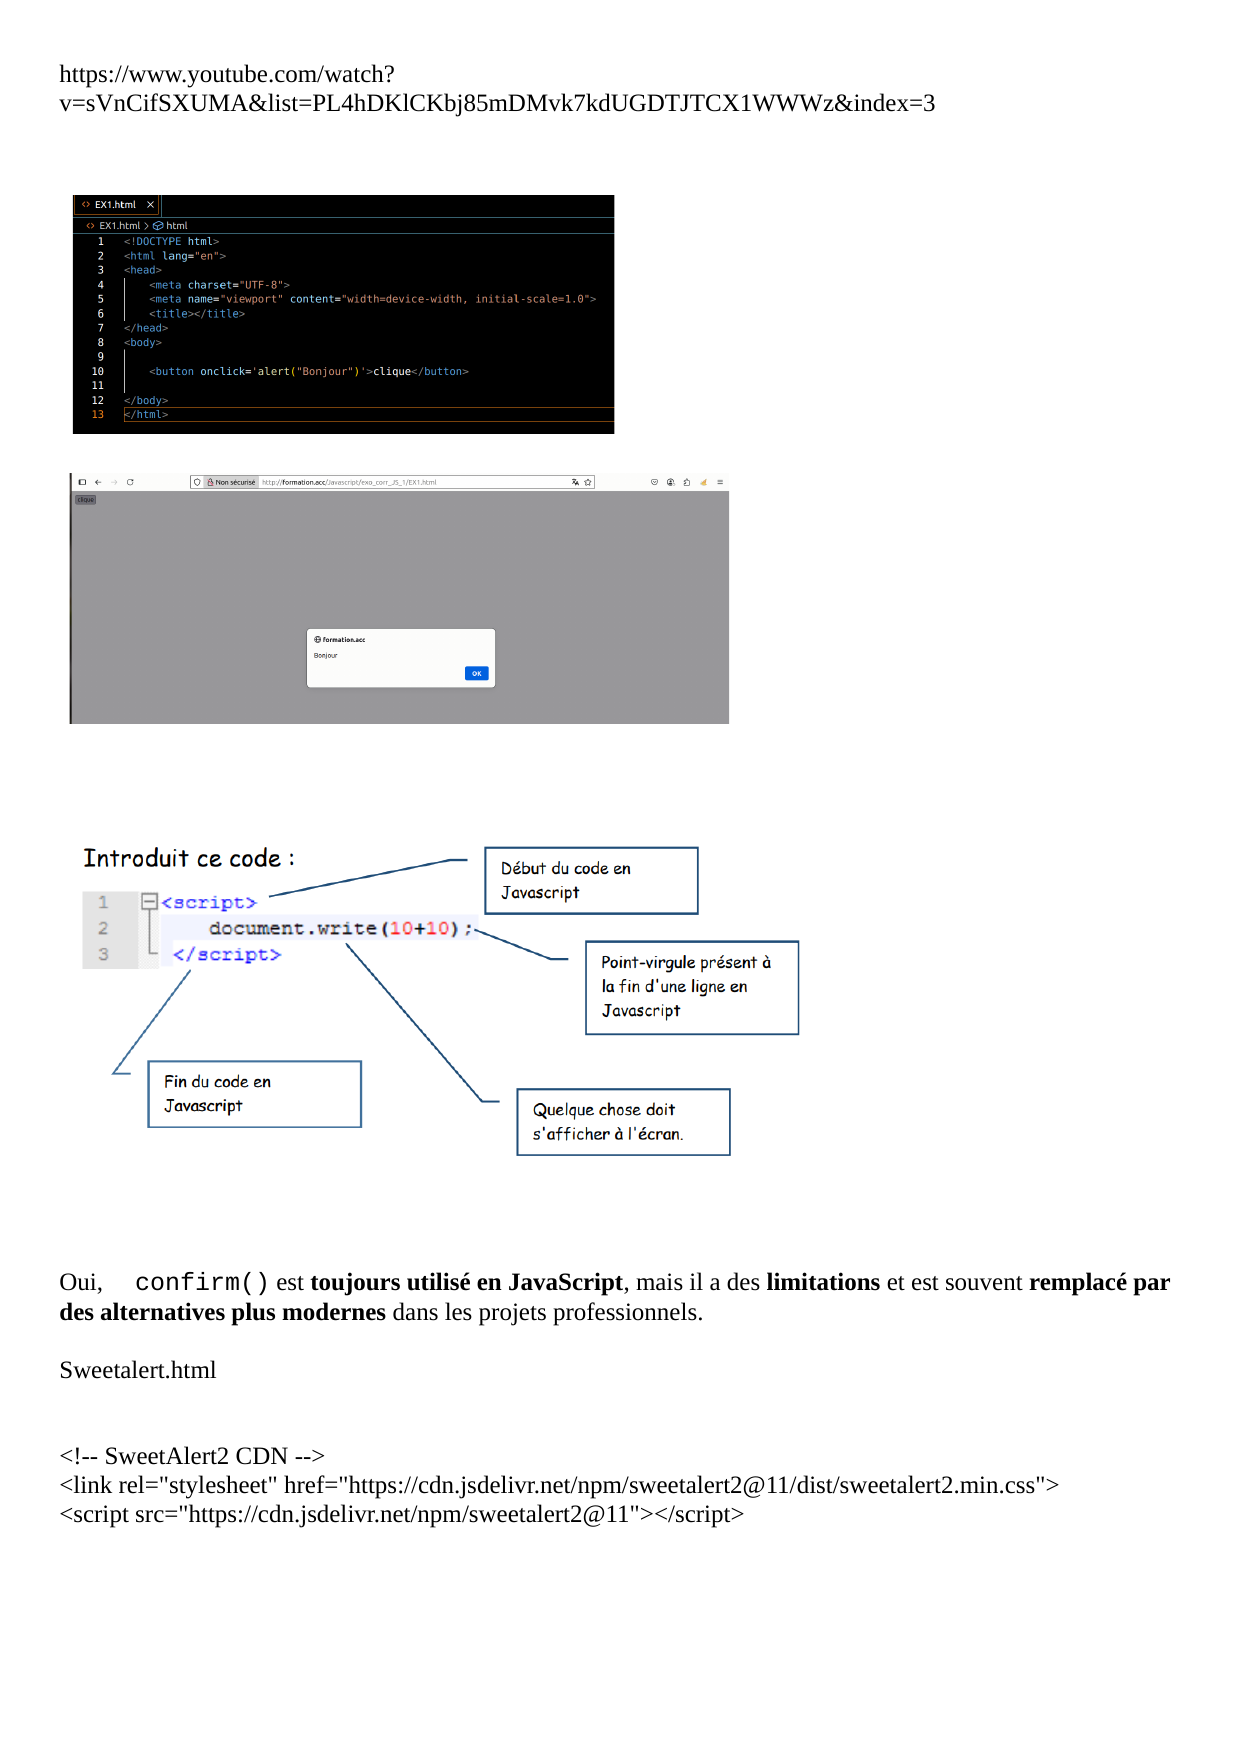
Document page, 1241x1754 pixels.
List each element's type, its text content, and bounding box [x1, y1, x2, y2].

text <script src="https://cdn.jsdelivr.net/npm/sweetalert2@11"></script> [59, 1499, 1181, 1527]
text Sweetalert.html [59, 1355, 1181, 1384]
text <!-- SweetAlert2 CDN --> [59, 1441, 1181, 1470]
picture [67, 830, 838, 1176]
picture [69, 473, 730, 724]
text Oui, ✅ confirm() est toujours utilisé en JavaScript, mais il a des limitations et est souvent remplacé par des alternatives plus modernes dans les projets professionnels. [59, 1267, 1181, 1326]
text https://www.youtube.com/watch?v=sVnCifSXUMA&list=PL4hDKlCKbj85mDMvk7kdUGDTJTCX1WWWz&index=3 [59, 59, 1181, 117]
text <link rel="stylesheet" href="https://cdn.jsdelivr.net/npm/sweetalert2@11/dist/sweetalert2.min.css"> [59, 1470, 1181, 1499]
picture [72, 195, 615, 434]
